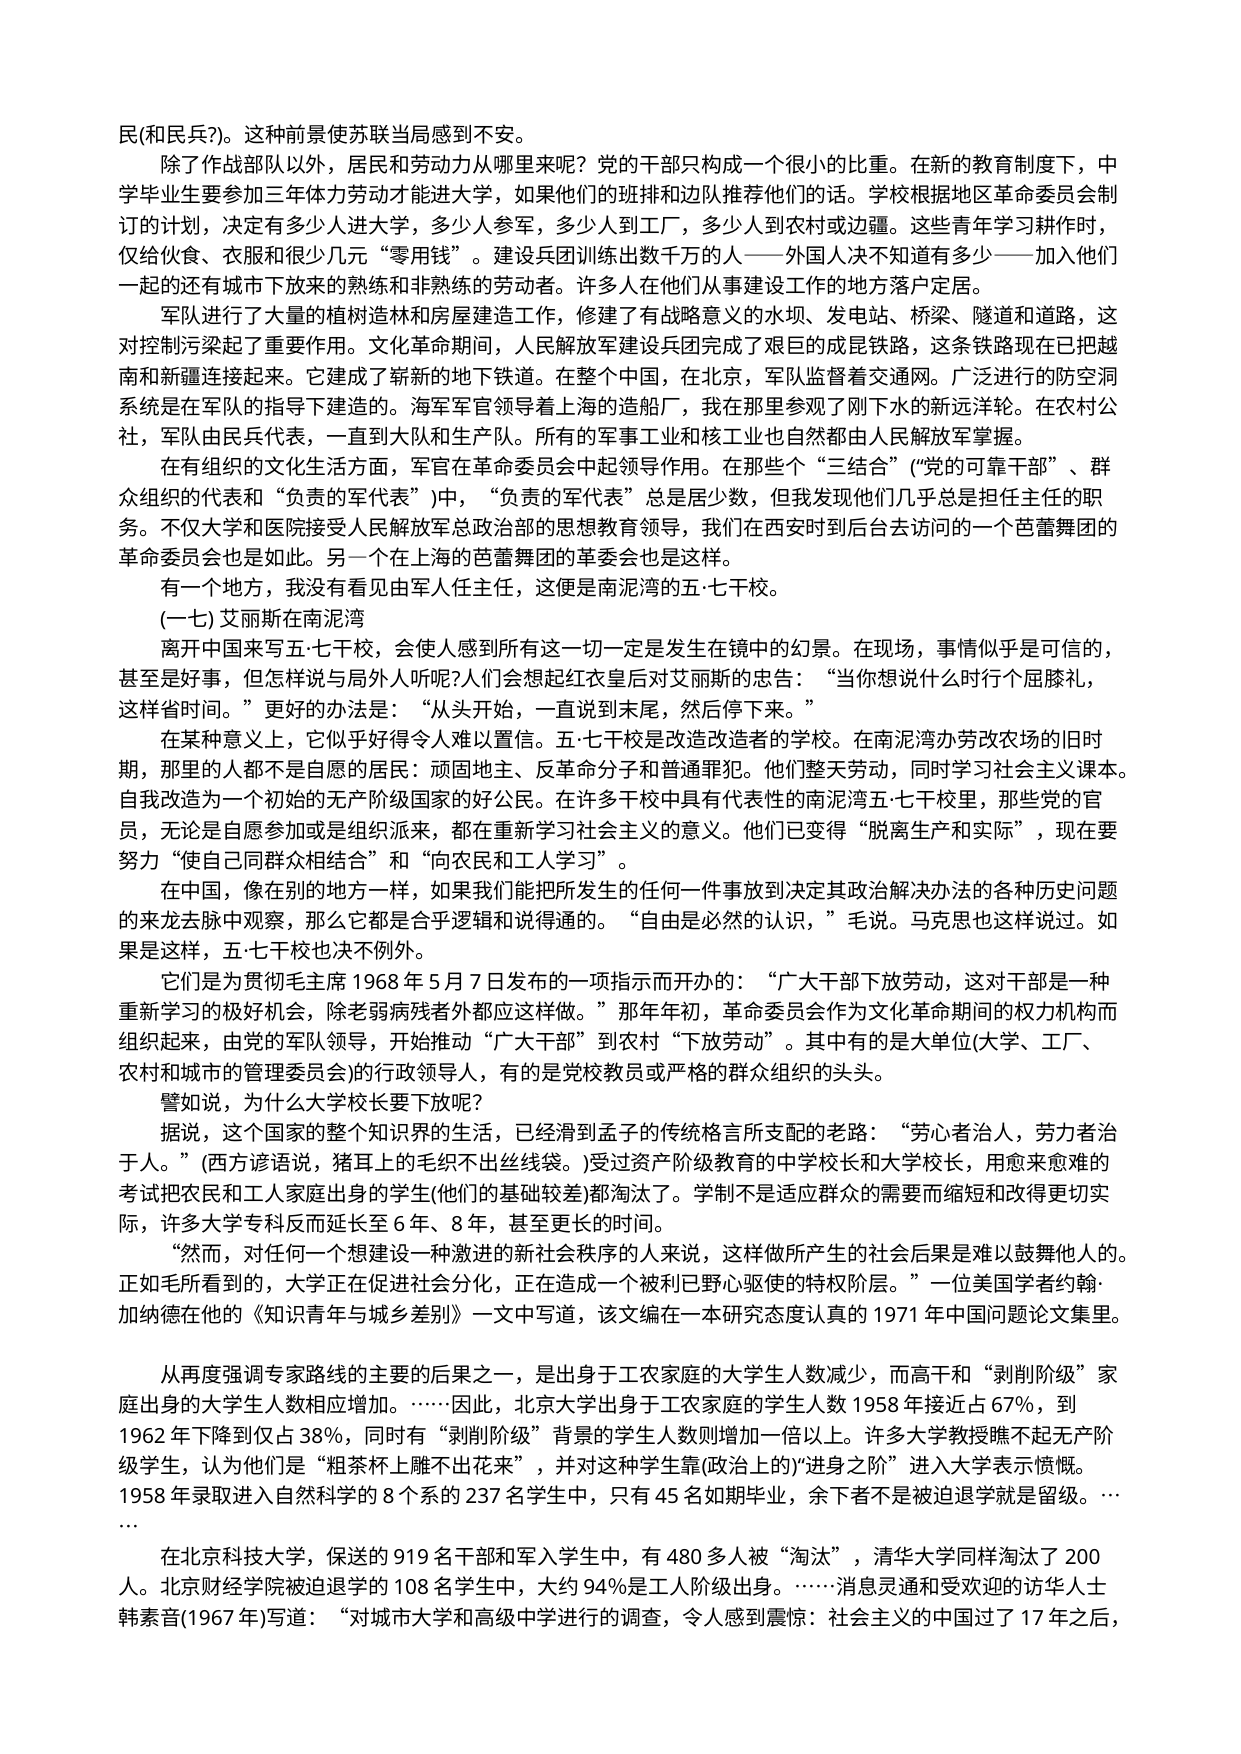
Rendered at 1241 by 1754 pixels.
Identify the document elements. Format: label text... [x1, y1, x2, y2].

text 民(和民兵?)。这种前景使苏联当局感到不安。 [118, 118, 1122, 148]
text 离开中国来写五·七干校，会使人感到所有这一切一定是发生在镜中的幻景。在现场，事情似乎是可信的，甚至是好事，但怎样说与局外人听呢?人们会想起红衣皇后对艾丽斯的忠告：“当你想说什么时行个屈膝礼，这样省时间。”更好的办法是：“从头开始，一直说到末尾，然后停下来。” [118, 632, 1122, 723]
text 它们是为贯彻毛主席1968年5月7日发布的一项指示而开办的：“广大干部下放劳动，这对干部是一种重新学习的极好机会，除老弱病残者外都应这样做。”那年年初，革命委员会作为文化革命期间的权力机构而组织起来，由党的军队领导，开始推动“广大干部”到农村“下放劳动”。其中有的是大单位(大学、工厂、农村和城市的管理委员会)的行政领导人，有的是党校教员或严格的群众组织的头头。 [118, 965, 1122, 1086]
text 从再度强调专家路线的主要的后果之一，是出身于工农家庭的大学生人数减少，而高干和“剥削阶级”家庭出身的大学生人数相应增加。……因此，北京大学出身于工农家庭的学生人数1958年接近占67％，到1962年下降到仅占38％，同时有“剥削阶级”背景的学生人数则增加一倍以上。许多大学教授瞧不起无产阶级学生，认为他们是“粗茶杯上雕不出花来”，并对这种学生靠(政治上的)“进身之阶”进入大学表示愤慨。1958年录取进入自然科学的8个系的237名学生中，只有45名如期毕业，余下者不是被迫退学就是留级。…… [118, 1358, 1122, 1540]
text 在有组织的文化生活方面，军官在革命委员会中起领导作用。在那些个“三结合”(“党的可靠干部”、群众组织的代表和“负责的军代表”)中，“负责的军代表”总是居少数，但我发现他们几乎总是担任主任的职务。不仅大学和医院接受人民解放军总政治部的思想教育领导，我们在西安时到后台去访问的一个芭蕾舞团的革命委员会也是如此。另—个在上海的芭蕾舞团的革委会也是这样。 [118, 451, 1122, 572]
text 譬如说，为什么大学校长要下放呢？ [118, 1086, 1122, 1116]
text 在北京科技大学，保送的919名干部和军入学生中，有480多人被“淘汰”，清华大学同样淘汰了200人。北京财经学院被迫退学的108名学生中，大约94％是工人阶级出身。……消息灵通和受欢迎的访华人士韩素音(1967年)写道：“对城市大学和高级中学进行的调查，令人感到震惊：社会主义的中国过了17年之后，竟仍然有40％以上的学生出身于资产阶级、地主和资本家家庭，虽然这几个阶级仅占全国人口的5％。” [118, 1540, 1122, 1631]
text 军队进行了大量的植树造林和房屋建造工作，修建了有战略意义的水坝、发电站、桥梁、隧道和道路，这对控制污梁起了重要作用。文化革命期间，人民解放军建设兵团完成了艰巨的成昆铁路，这条铁路现在已把越南和新疆连接起来。它建成了崭新的地下铁道。在整个中国，在北京，军队监督着交通网。广泛进行的防空洞系统是在军队的指导下建造的。海军军官领导着上海的造船厂，我在那里参观了刚下水的新远洋轮。在农村公社，军队由民兵代表，一直到大队和生产队。所有的军事工业和核工业也自然都由人民解放军掌握。 [118, 299, 1122, 451]
text “然而，对任何一个想建设一种激进的新社会秩序的人来说，这样做所产生的社会后果是难以鼓舞他人的。正如毛所看到的，大学正在促进社会分化，正在造成一个被利已野心驱使的特权阶层。”一位美国学者约翰·加纳德在他的《知识青年与城乡差别》一文中写道，该文编在一本研究态度认真的1971年中国问题论文集里。 [118, 1237, 1122, 1358]
text 在某种意义上，它似乎好得令人难以置信。五·七干校是改造改造者的学校。在南泥湾办劳改农场的旧时期，那里的人都不是自愿的居民：顽固地主、反革命分子和普通罪犯。他们整天劳动，同时学习社会主义课本。自我改造为一个初始的无产阶级国家的好公民。在许多干校中具有代表性的南泥湾五·七干校里，那些党的官员，无论是自愿参加或是组织派来，都在重新学习社会主义的意义。他们已变得“脱离生产和实际”，现在要努力“使自己同群众相结合”和“向农民和工人学习”。 [118, 723, 1122, 874]
text 除了作战部队以外，居民和劳动力从哪里来呢？党的干部只构成一个很小的比重。在新的教育制度下，中学毕业生要参加三年体力劳动才能进大学，如果他们的班排和边队推荐他们的话。学校根据地区革命委员会制订的计划，决定有多少人进大学，多少人参军，多少人到工厂，多少人到农村或边疆。这些青年学习耕作时，仅给伙食、衣服和很少几元“零用钱”。建设兵团训练出数千万的人——外国人决不知道有多少——加入他们一起的还有城市下放来的熟练和非熟练的劳动者。许多人在他们从事建设工作的地方落户定居。 [118, 148, 1122, 299]
text 有一个地方，我没有看见由军人任主任，这便是南泥湾的五·七干校。 [118, 572, 1122, 602]
text 据说，这个国家的整个知识界的生活，已经滑到孟子的传统格言所支配的老路：“劳心者治人，劳力者治于人。”(西方谚语说，猪耳上的毛织不出丝线袋。)受过资产阶级教育的中学校长和大学校长，用愈来愈难的考试把农民和工人家庭出身的学生(他们的基础较差)都淘汰了。学制不是适应群众的需要而缩短和改得更切实际，许多大学专科反而延长至6年、8年，甚至更长的时间。 [118, 1116, 1122, 1237]
text 在中国，像在别的地方一样，如果我们能把所发生的任何一件事放到决定其政治解决办法的各种历史问题的来龙去脉中观察，那么它都是合乎逻辑和说得通的。“自由是必然的认识，”毛说。马克思也这样说过。如果是这样，五·七干校也决不例外。 [118, 874, 1122, 965]
text (一七) 艾丽斯在南泥湾 [118, 602, 1122, 632]
